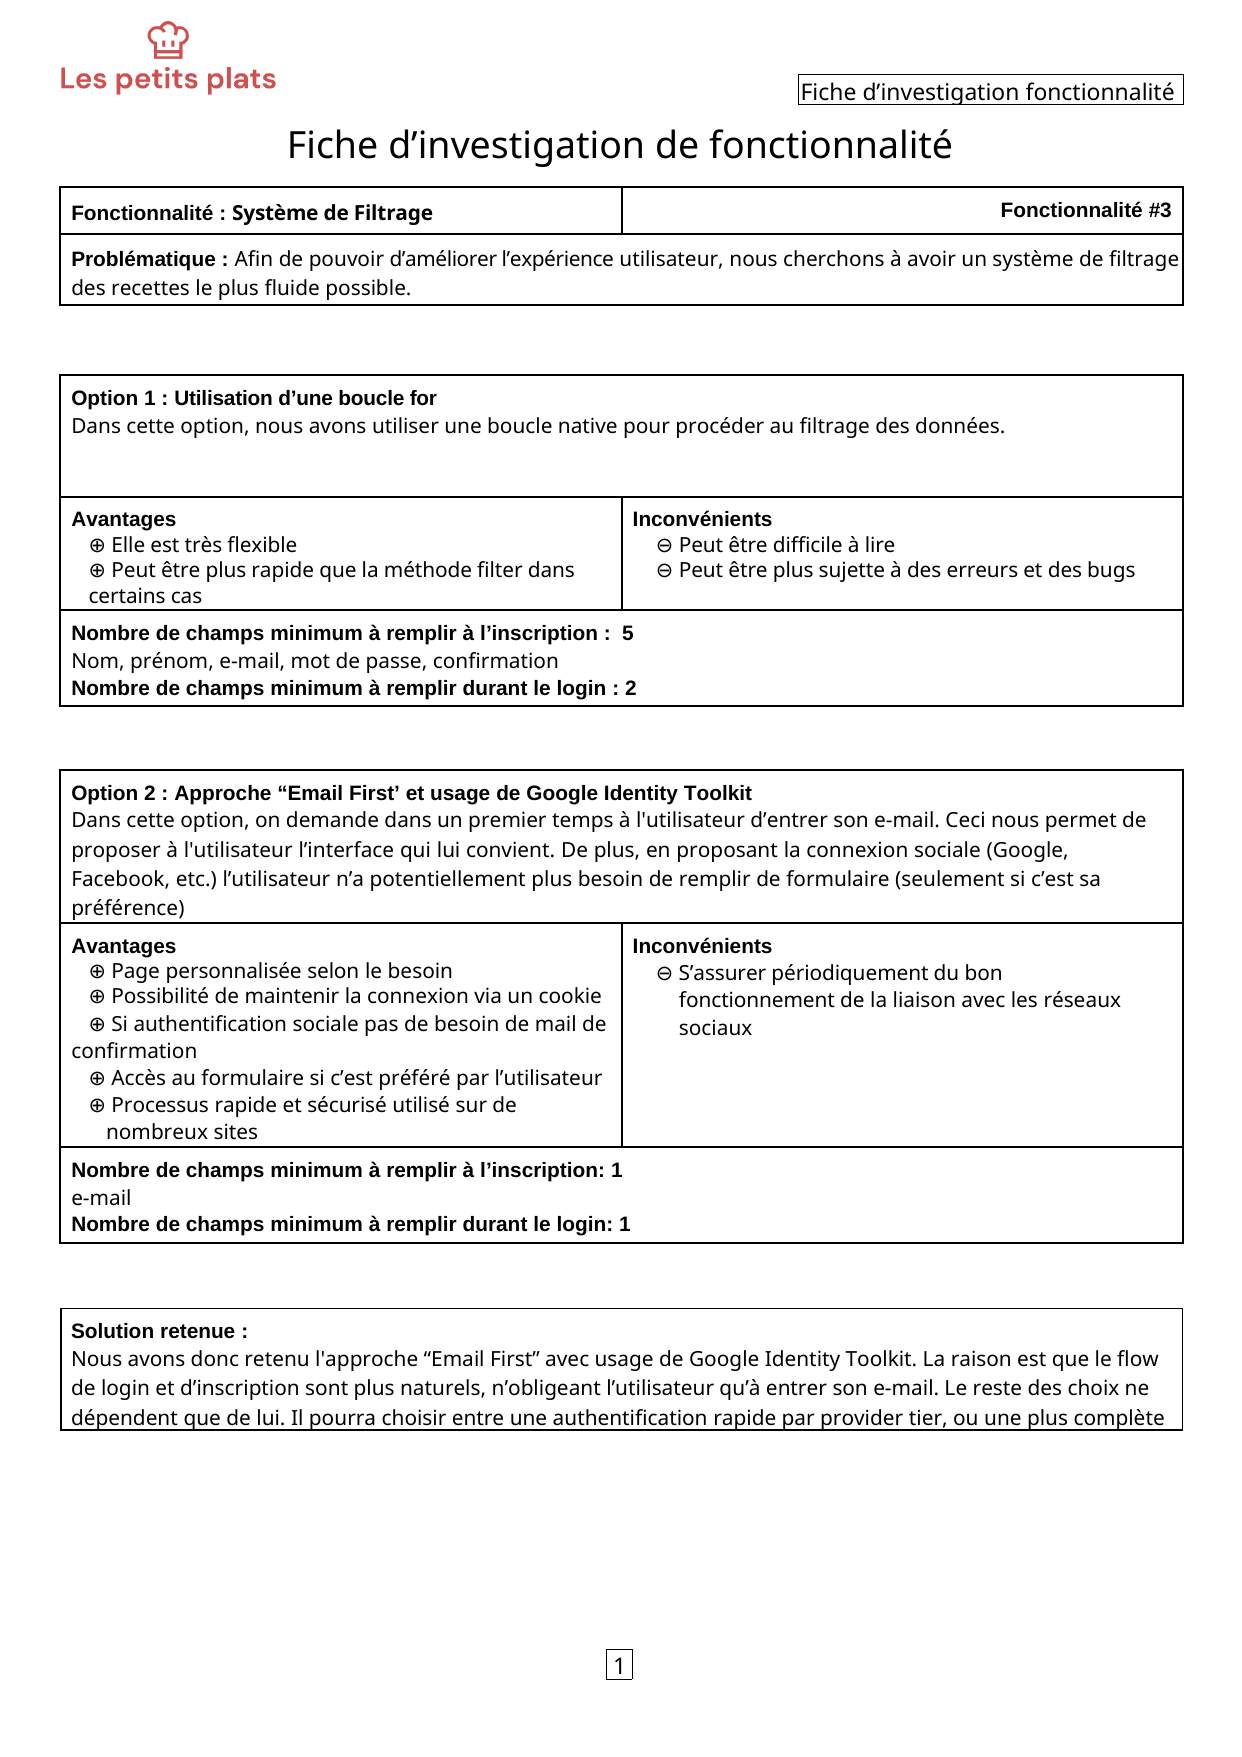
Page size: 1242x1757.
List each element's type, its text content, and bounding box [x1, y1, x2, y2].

table_cell Problématique : Afin de pouvoir d’améliorer l’expérience utilisateur, nous cherchons à avoir un système de filtrage des recettes le plus fluide possible. [61, 235, 1182, 304]
table_cell Avantages ⊕ Page personnalisée selon le besoin ⊕ Possibilité de maintenir la connexion via un cookie ⊕ Si authentification sociale pas de besoin de mail de confirmation ⊕ Accès au formulaire si c’est préféré par l’utilisateur ⊕ Processus rapide et sécurisé utilisé sur de nombreux sites [61, 924, 621, 1146]
table_header Fonctionnalité #3 [623, 188, 1182, 232]
table_cell Inconvénients ⊖ S’assurer périodiquement du bon fonctionnement de la liaison avec les réseaux sociaux [623, 924, 1182, 1146]
text Nous avons donc retenu l'approche “Email First” avec usage de Google Identity Toolkit. La raison est que le flow de login et d’inscription sont plus naturels, n’obligeant l’utilisateur qu’à entrer son e-mail. Le reste des choix ne dépendent que de lui. Il pourra choisir entre une authentification rapide par provider tier, ou une plus complète via notre formulaire. [71, 1344, 1176, 1429]
table_cell Nombre de champs minimum à remplir à l’inscription: 1 e-mail Nombre de champs minimum à remplir durant le login: 1 [61, 1148, 1182, 1242]
table_header Option 2 : Approche “Email First’ et usage de Google Identity Toolkit Dans cette option, on demande dans un premier temps à l'utilisateur d’entrer son e-mail. Ceci nous permet de proposer à l'utilisateur l’interface qui lui convient. De plus, en proposant la connexion sociale (Google, Facebook, etc.) l’utilisateur n’a potentiellement plus besoin de remplir de formulaire (seulement si c’est sa préférence) [61, 771, 1182, 922]
text Fiche d’investigation de fonctionnalité [281, 118, 959, 169]
text Solution retenue : [71, 1319, 1182, 1343]
picture [59, 21, 277, 97]
table_header Fonctionnalité : Système de Filtrage [61, 188, 621, 232]
table_cell Inconvénients ⊖ Peut être difficile à lire ⊖ Peut être plus sujette à des erreurs et des bugs [623, 498, 1182, 609]
table_cell Avantages ⊕ Elle est très flexible ⊕ Peut être plus rapide que la méthode filter dans certains cas [61, 498, 621, 609]
table_header Option 1 : Utilisation d’une boucle for Dans cette option, nous avons utiliser une boucle native pour procéder au filtrage des données. [61, 376, 1182, 496]
table_cell Nombre de champs minimum à remplir à l’inscription : 5 Nom, prénom, e-mail, mot de passe, confirmation Nombre de champs minimum à remplir durant le login : 2 [61, 611, 1182, 705]
